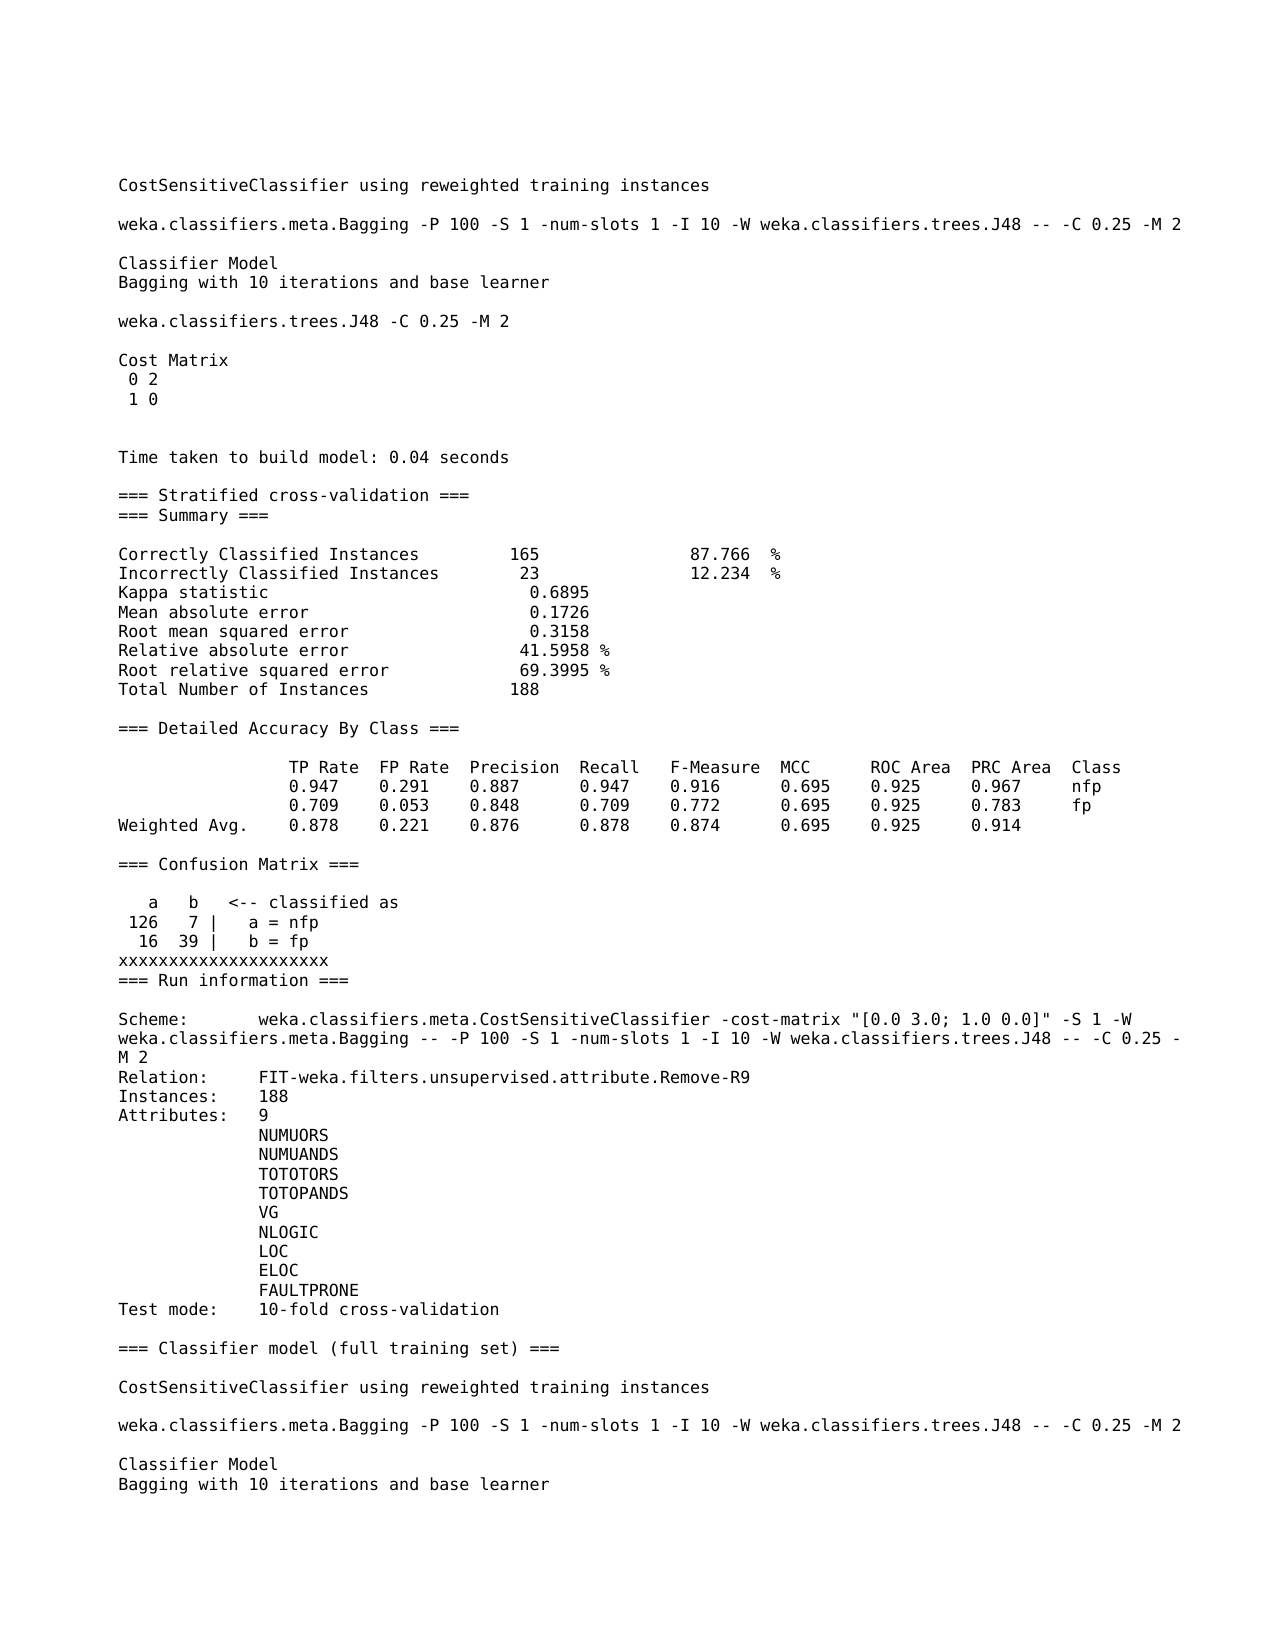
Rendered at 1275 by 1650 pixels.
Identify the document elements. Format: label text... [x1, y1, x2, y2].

text 0.709 0.053 0.848 0.709 0.772 0.695 0.925 0.783 fp [118, 796, 1187, 816]
text a b <-- classified as [118, 893, 1187, 913]
text Time taken to build model: 0.04 seconds [118, 448, 1187, 467]
text NLOGIC [118, 1223, 1187, 1242]
text xxxxxxxxxxxxxxxxxxxxx [118, 951, 1187, 971]
text FAULTPRONE [118, 1281, 1187, 1300]
text 0 2 [118, 370, 1187, 389]
text 16 39 | b = fp [118, 932, 1187, 951]
text === Detailed Accuracy By Class === [118, 719, 1187, 738]
text TP Rate FP Rate Precision Recall F-Measure MCC ROC Area PRC Area Class [118, 758, 1187, 777]
text Incorrectly Classified Instances 23 12.234 % [118, 564, 1187, 583]
text NUMUANDS [118, 1145, 1187, 1164]
text === Summary === [118, 506, 1187, 525]
text 1 0 [118, 389, 1187, 409]
text LOC [118, 1242, 1187, 1261]
text VG [118, 1203, 1187, 1223]
text ELOC [118, 1261, 1187, 1281]
text Root mean squared error 0.3158 [118, 622, 1187, 641]
text === Stratified cross-validation === [118, 486, 1187, 506]
text Classifier Model [118, 1455, 1187, 1474]
text weka.classifiers.meta.Bagging -P 100 -S 1 -num-slots 1 -I 10 -W weka.classifiers.trees.J48 -- -C 0.25 -M 2 [118, 215, 1187, 234]
text 126 7 | a = nfp [118, 913, 1187, 932]
text === Run information === [118, 971, 1187, 990]
text 0.947 0.291 0.887 0.947 0.916 0.695 0.925 0.967 nfp [118, 777, 1187, 796]
text Instances: 188 [118, 1087, 1187, 1106]
text === Classifier model (full training set) === [118, 1339, 1187, 1358]
text Correctly Classified Instances 165 87.766 % [118, 544, 1187, 564]
text NUMUORS [118, 1126, 1187, 1145]
text Bagging with 10 iterations and base learner [118, 273, 1187, 293]
text TOTOTORS [118, 1164, 1187, 1184]
text Weighted Avg. 0.878 0.221 0.876 0.878 0.874 0.695 0.925 0.914 [118, 816, 1187, 835]
text Test mode: 10-fold cross-validation [118, 1300, 1187, 1319]
text Cost Matrix [118, 351, 1187, 370]
text Total Number of Instances 188 [118, 680, 1187, 699]
text Relation: FIT-weka.filters.unsupervised.attribute.Remove-R9 [118, 1068, 1187, 1087]
text Relative absolute error 41.5958 % [118, 641, 1187, 661]
text CostSensitiveClassifier using reweighted training instances [118, 1378, 1187, 1397]
text TOTOPANDS [118, 1184, 1187, 1203]
text Bagging with 10 iterations and base learner [118, 1474, 1187, 1494]
text Classifier Model [118, 254, 1187, 273]
text weka.classifiers.trees.J48 -C 0.25 -M 2 [118, 312, 1187, 331]
text weka.classifiers.meta.Bagging -P 100 -S 1 -num-slots 1 -I 10 -W weka.classifiers.trees.J48 -- -C 0.25 -M 2 [118, 1416, 1187, 1436]
text Root relative squared error 69.3995 % [118, 661, 1187, 680]
text CostSensitiveClassifier using reweighted training instances [118, 176, 1187, 196]
text Scheme: weka.classifiers.meta.CostSensitiveClassifier -cost-matrix "[0.0 3.0; 1.0 0.0]" -S 1 -W weka.classifiers.meta.Bagging -- -P 100 -S 1 -num-slots 1 -I 10 -W weka.classifiers.trees.J48 -- -C 0.25 -M 2 [118, 1009, 1187, 1068]
text Attributes: 9 [118, 1106, 1187, 1126]
text Mean absolute error 0.1726 [118, 603, 1187, 622]
text Kappa statistic 0.6895 [118, 583, 1187, 603]
text === Confusion Matrix === [118, 854, 1187, 874]
